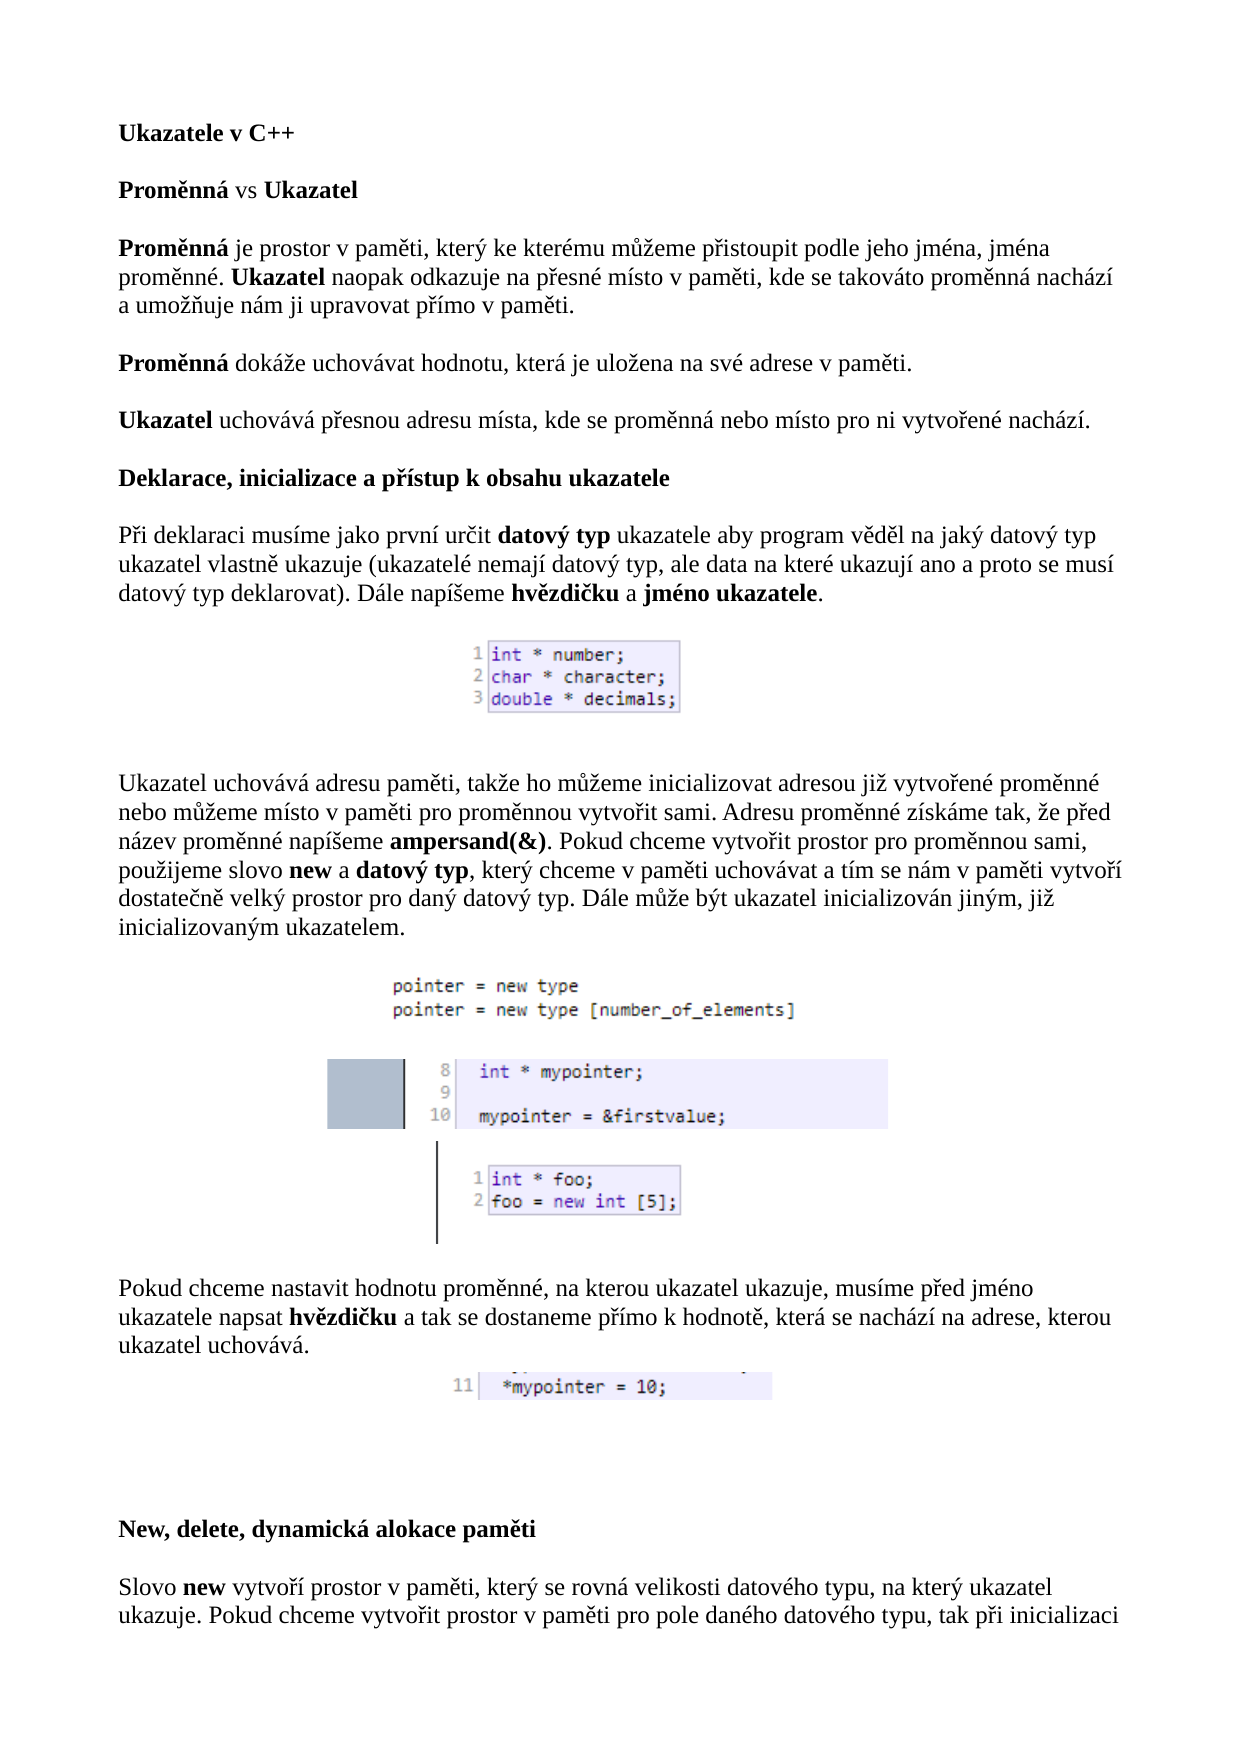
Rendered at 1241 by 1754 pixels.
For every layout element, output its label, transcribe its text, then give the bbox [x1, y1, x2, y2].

text Ukazatel uchovává přesnou adresu místa, kde se proměnná nebo místo pro ni vytvořené nachází. [118, 406, 1122, 434]
picture [435, 1141, 774, 1244]
text Ukazatele v C++ [118, 118, 1122, 147]
text Pokud chceme nastavit hodnotu proměnné, na kterou ukazatel ukazuje, musíme před jméno ukazatele napsat hvězdičku a tak se dostaneme přímo k hodnotě, která se nachází na adrese, kterou ukazatel uchovává. [118, 1273, 1122, 1359]
picture [433, 1372, 773, 1400]
picture [441, 621, 756, 740]
text Deklarace, inicializace a přístup k obsahu ukazatele [118, 463, 1122, 492]
text Proměnná dokáže uchovávat hodnotu, která je uložena na své adrese v paměti. [118, 348, 1122, 377]
text Ukazatel uchovává adresu paměti, takže ho můžeme inicializovat adresou již vytvořené proměnné nebo můžeme místo v paměti pro proměnnou vytvořit sami. Adresu proměnné získáme tak, že před název proměnné napíšeme ampersand(&). Pokud chceme vytvořit prostor pro proměnnou sami, použijeme slovo new a datový typ, který chceme v paměti uchovávat a tím se nám v paměti vytvoří dostatečně velký prostor pro daný datový typ. Dále může být ukazatel inicializován jiným, již inicializovaným ukazatelem. [118, 768, 1122, 941]
picture [327, 1059, 889, 1129]
text Při deklaraci musíme jako první určit datový typ ukazatele aby program věděl na jaký datový typ ukazatel vlastně ukazuje (ukazatelé nemají datový typ, ale data na které ukazují ano a proto se musí datový typ deklarovat). Dále napíšeme hvězdičku a jméno ukazatele. [118, 521, 1122, 607]
text New, delete, dynamická alokace paměti [118, 1514, 1122, 1543]
text Slovo new vytvoří prostor v paměti, který se rovná velikosti datového typu, na který ukazatel ukazuje. Pokud chceme vytvořit prostor v paměti pro pole daného datového typu, tak při inicializaci [118, 1572, 1122, 1629]
text Proměnná je prostor v paměti, který ke kterému můžeme přistoupit podle jeho jména, jména proměnné. Ukazatel naopak odkazuje na přesné místo v paměti, kde se takováto proměnná nachází a umožňuje nám ji upravovat přímo v paměti. [118, 233, 1122, 319]
picture [385, 955, 836, 1040]
text Proměnná vs Ukazatel [118, 176, 1122, 204]
